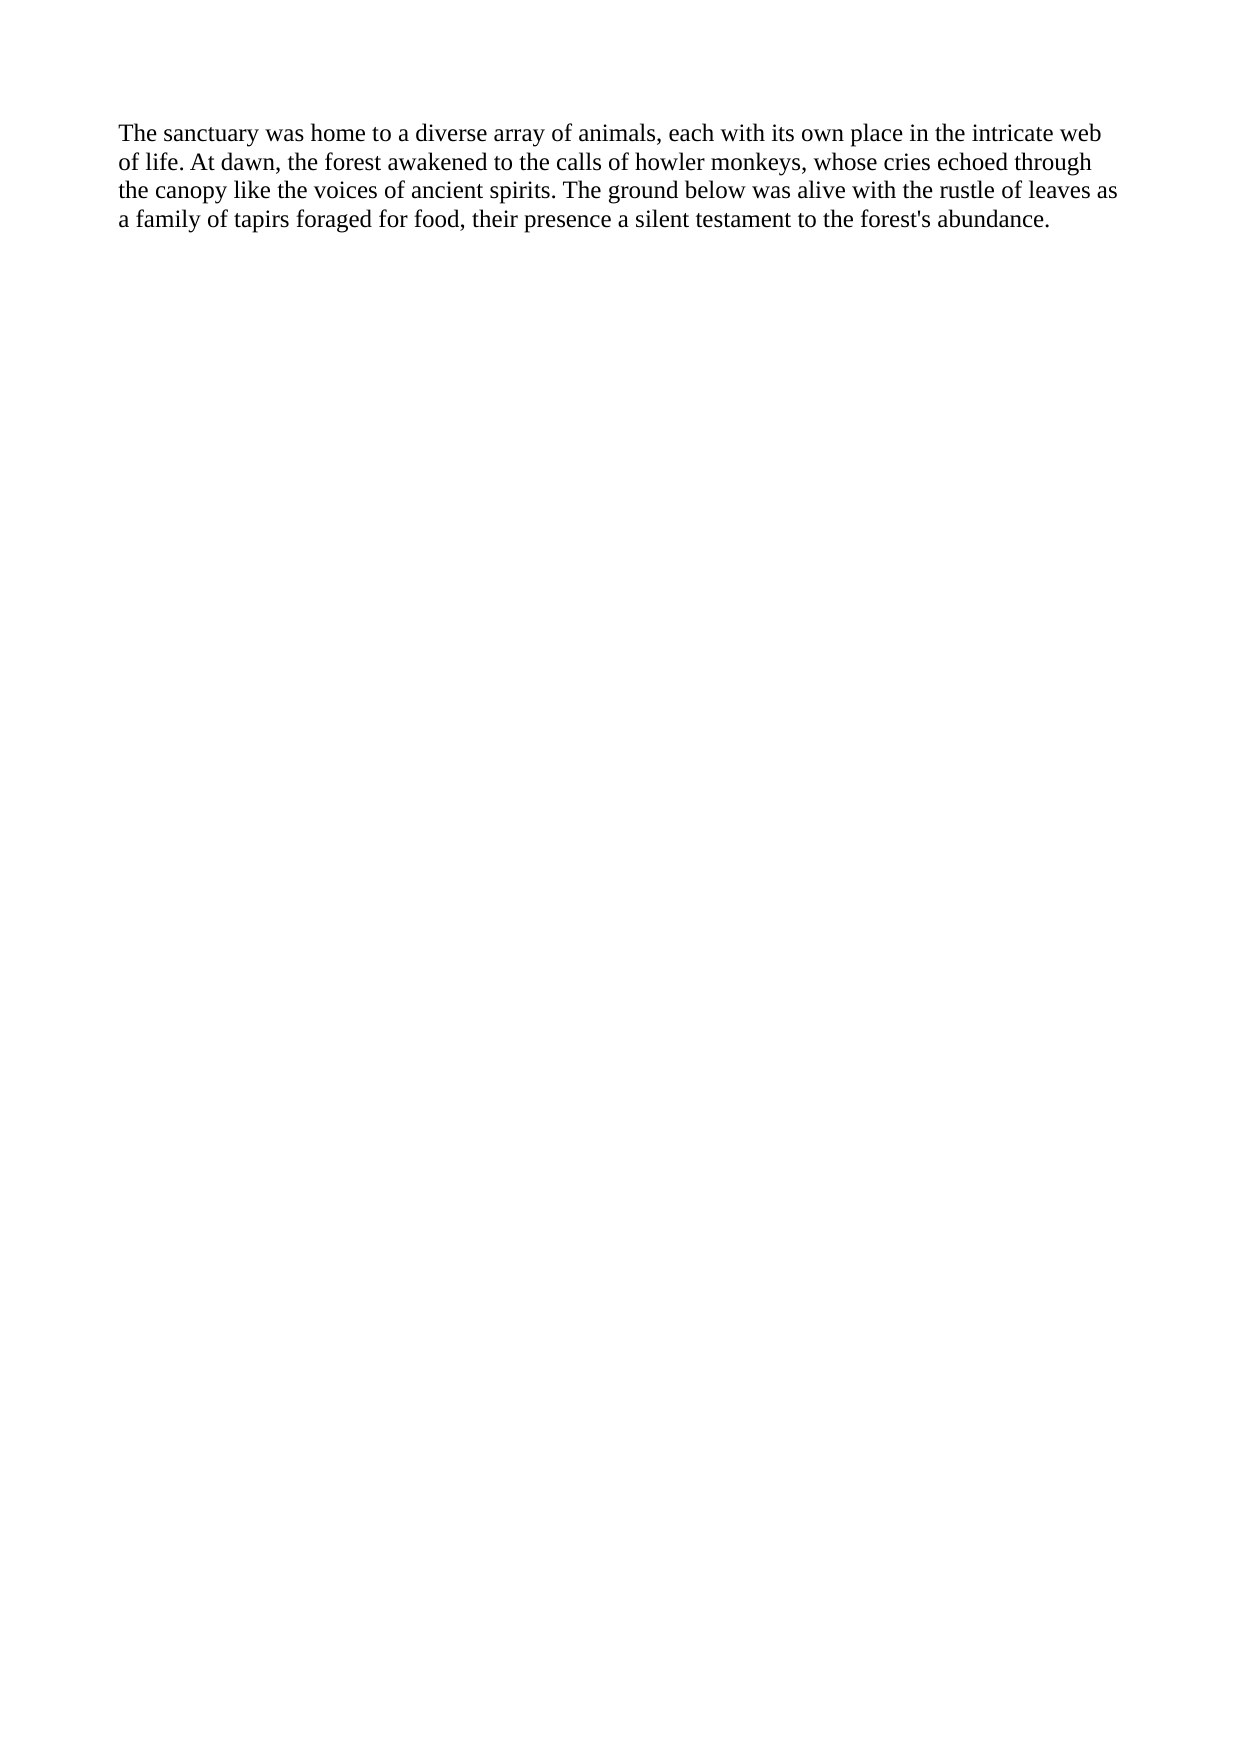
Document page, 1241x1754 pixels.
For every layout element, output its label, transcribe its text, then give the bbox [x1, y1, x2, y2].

text The sanctuary was home to a diverse array of animals, each with its own place in the intricate web of life. At dawn, the forest awakened to the calls of howler monkeys, whose cries echoed through the canopy like the voices of ancient spirits. The ground below was alive with the rustle of leaves as a family of tapirs foraged for food, their presence a silent testament to the forest's abundance. [118, 118, 1122, 233]
